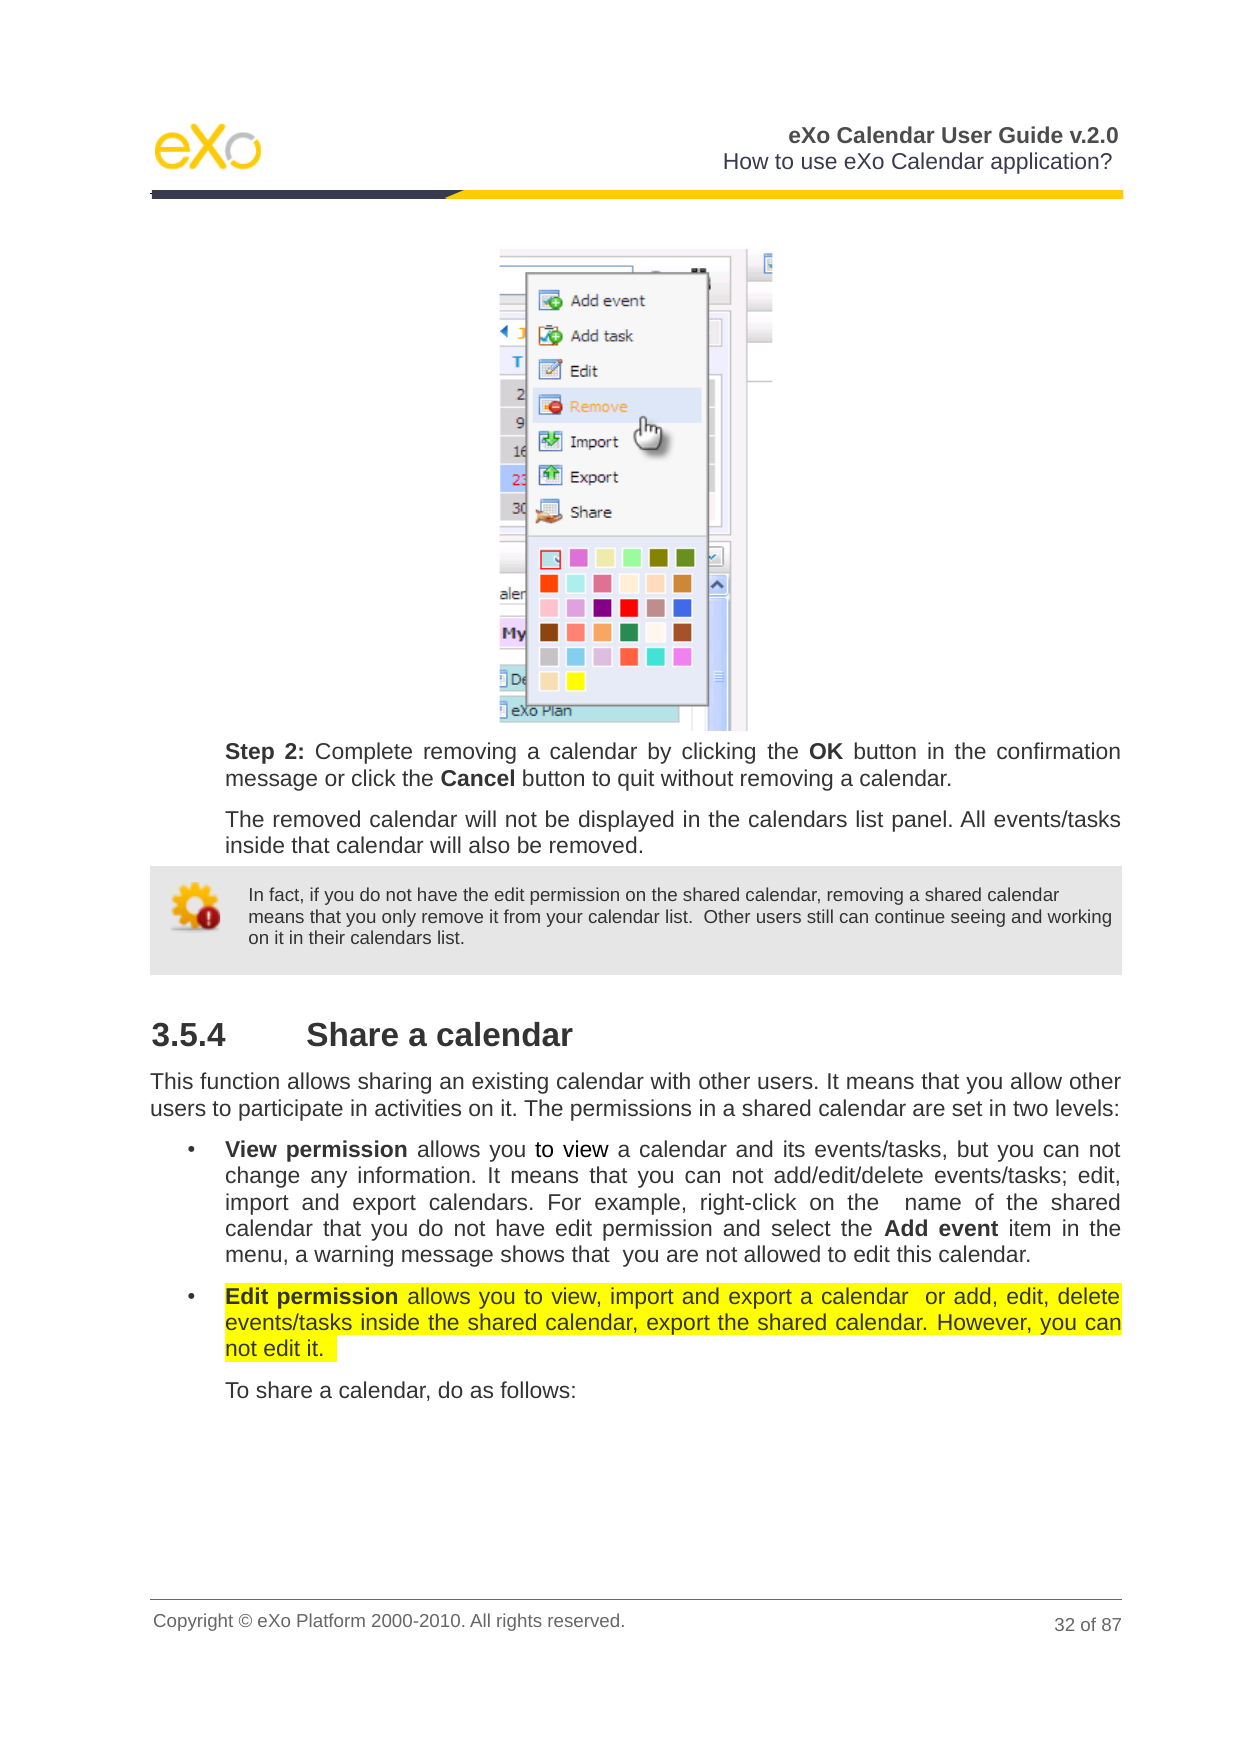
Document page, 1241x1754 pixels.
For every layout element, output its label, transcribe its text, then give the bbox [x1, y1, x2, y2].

picture [155, 123, 262, 170]
list The removed calendar will not be displayed in the calendars list panel. All events/tasks inside that calendar will also be removed. [187, 806, 1122, 859]
list Edit permission allows you to view, import and export a calendar or add, edit, delete events/tasks inside the shared calendar, export the shared calendar. However, you can not edit it. [187, 1283, 1122, 1362]
picture [170, 882, 220, 933]
subtitle Share a calendar [150, 1015, 1122, 1053]
picture [151, 190, 1124, 199]
table_header [150, 866, 242, 975]
list To share a calendar, do as follows: [187, 1377, 1122, 1403]
list Step 2: Complete removing a calendar by clicking the OK button in the confirmation message or click the Cancel button to quit without removing a calendar. [187, 223, 1122, 791]
picture [499, 249, 773, 731]
text This function allows sharing an existing calendar with other users. It means that you allow other users to participate in activities on it. The permissions in a shared calendar are set in two levels: [150, 1068, 1122, 1121]
list View permission allows you to view a calendar and its events/tasks, but you can not change any information. It means that you can not add/edit/delete events/tasks; edit, import and export calendars. For example, right-click on the name of the shared calendar that you do not have edit permission and select the Add event item in the menu, a warning message shows that you are not allowed to edit this calendar. [187, 1136, 1122, 1268]
table_header In fact, if you do not have the edit permission on the shared calendar, removing a shared calendar means that you only remove it from your calendar list. Other users still can continue seeing and working on it in their calendars list. [242, 866, 1122, 975]
